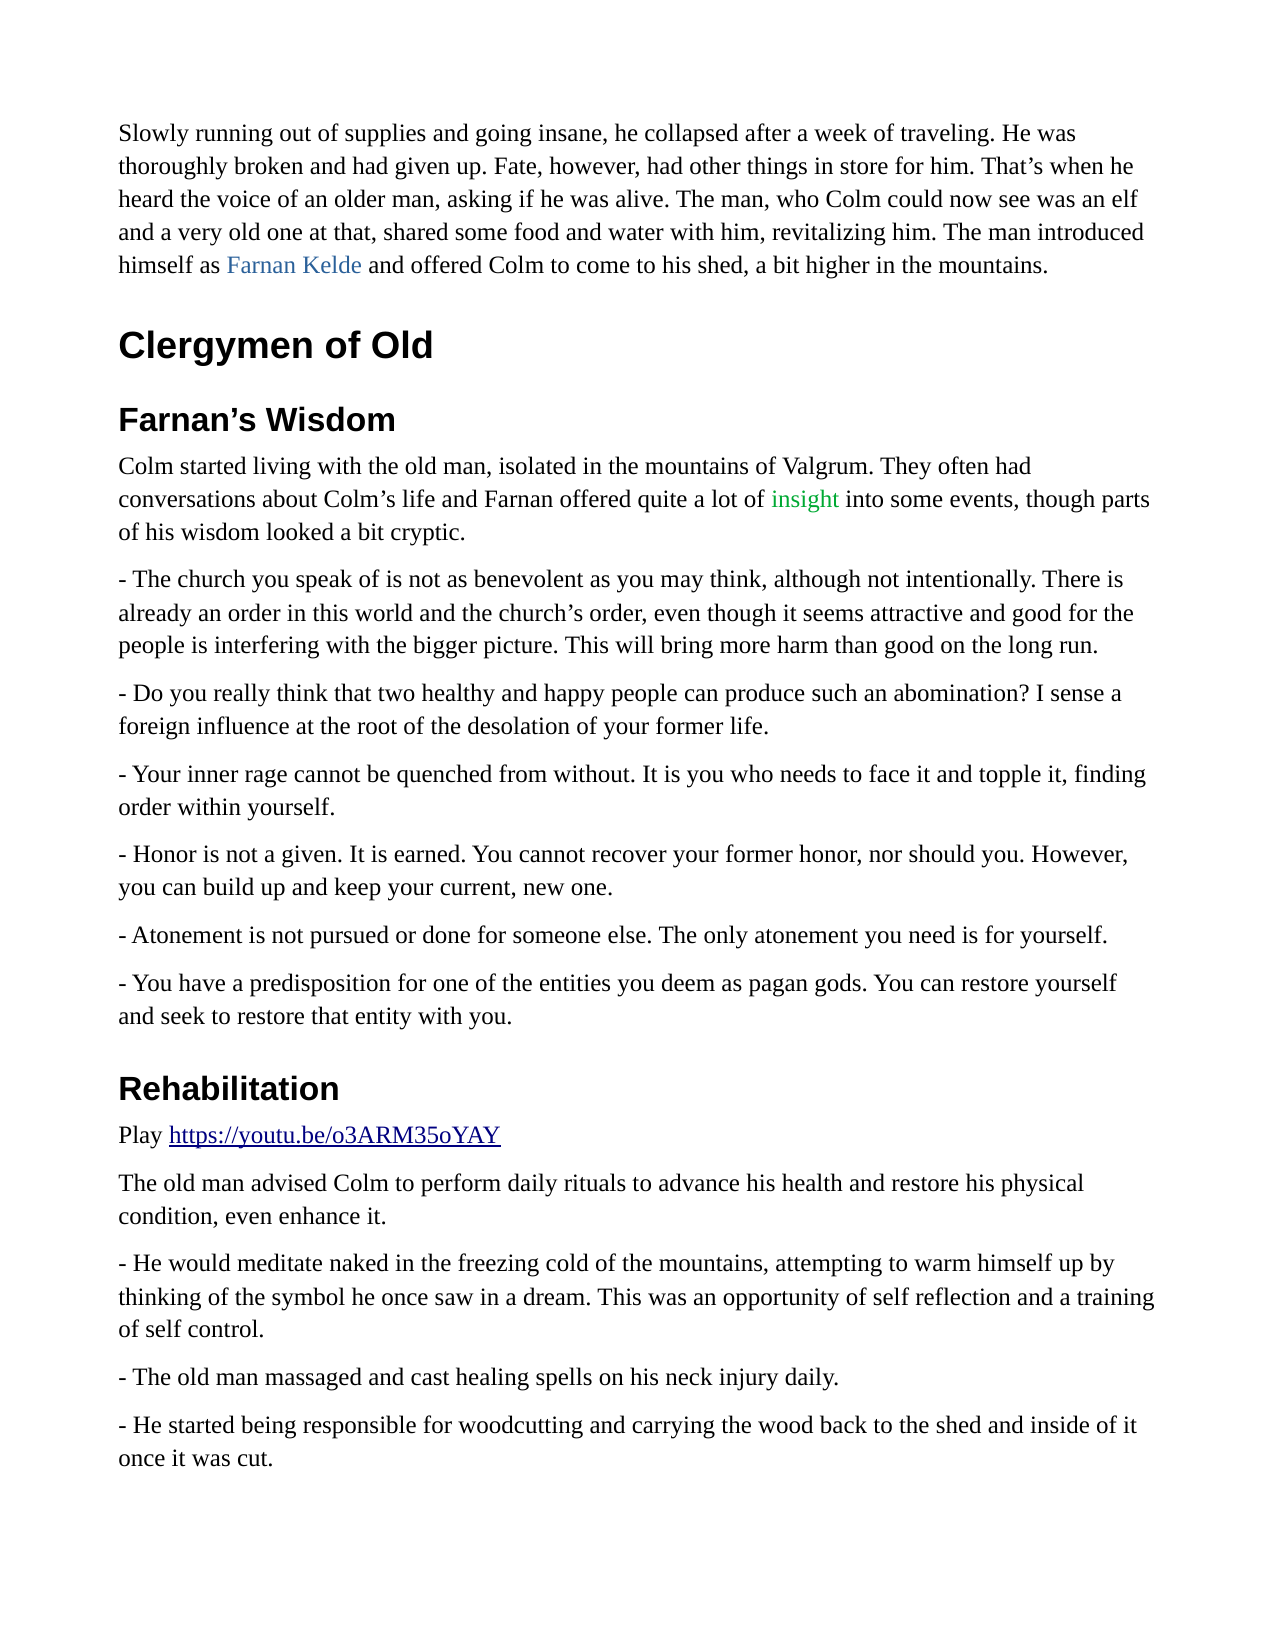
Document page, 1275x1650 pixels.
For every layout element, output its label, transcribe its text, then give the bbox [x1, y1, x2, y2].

text - He started being responsible for woodcutting and carrying the wood back to the shed and inside of it once it was cut. [118, 1410, 1157, 1472]
subtitle Rehabilitation [118, 1069, 1157, 1108]
text - Honor is not a given. It is earned. You cannot recover your former honor, nor should you. However, you can build up and keep your current, new one. [118, 839, 1157, 901]
subtitle Farnan’s Wisdom [118, 400, 1157, 438]
text - He would meditate naked in the freezing cold of the mountains, attempting to warm himself up by thinking of the symbol he once saw in a dream. This was an opportunity of self reflection and a training of self control. [118, 1248, 1157, 1343]
text Slowly running out of supplies and going insane, he collapsed after a week of traveling. He was thoroughly broken and had given up. Fate, however, had other things in store for him. That’s when he heard the voice of an older man, asking if he was alive. The man, who Colm could now see was an elf and a very old one at that, shared some food and water with him, revitalizing him. The man introduced himself as Farnan Kelde and offered Colm to come to his shed, a bit higher in the mountains. [118, 118, 1157, 279]
text - Do you really think that two healthy and happy people can produce such an abomination? I sense a foreign influence at the root of the desolation of your former life. [118, 678, 1157, 740]
text - Atonement is not pursued or done for someone else. The only atonement you need is for yourself. [118, 920, 1157, 949]
text - You have a predisposition for one of the entities you deem as pagan gods. You can restore yourself and seek to restore that entity with you. [118, 968, 1157, 1029]
text The old man advised Colm to perform daily rituals to advance his health and restore his physical condition, even enhance it. [118, 1168, 1157, 1230]
text Play https://youtu.be/o3ARM35oYAY [118, 1120, 1157, 1149]
text - The old man massaged and cast healing spells on his neck injury daily. [118, 1362, 1157, 1391]
text - Your inner rage cannot be quenched from without. It is you who needs to face it and topple it, finding order within yourself. [118, 759, 1157, 821]
text Colm started living with the old man, isolated in the mountains of Valgrum. They often had conversations about Colm’s life and Farnan offered quite a lot of insight into some events, though parts of his wisdom looked a bit cryptic. [118, 451, 1157, 546]
subtitle Clergymen of Old [118, 323, 1157, 366]
text - The church you speak of is not as benevolent as you may think, although not intentionally. There is already an order in this world and the church’s order, even though it seems attractive and good for the people is interfering with the bigger picture. This will bring more harm than good on the long run. [118, 564, 1157, 659]
